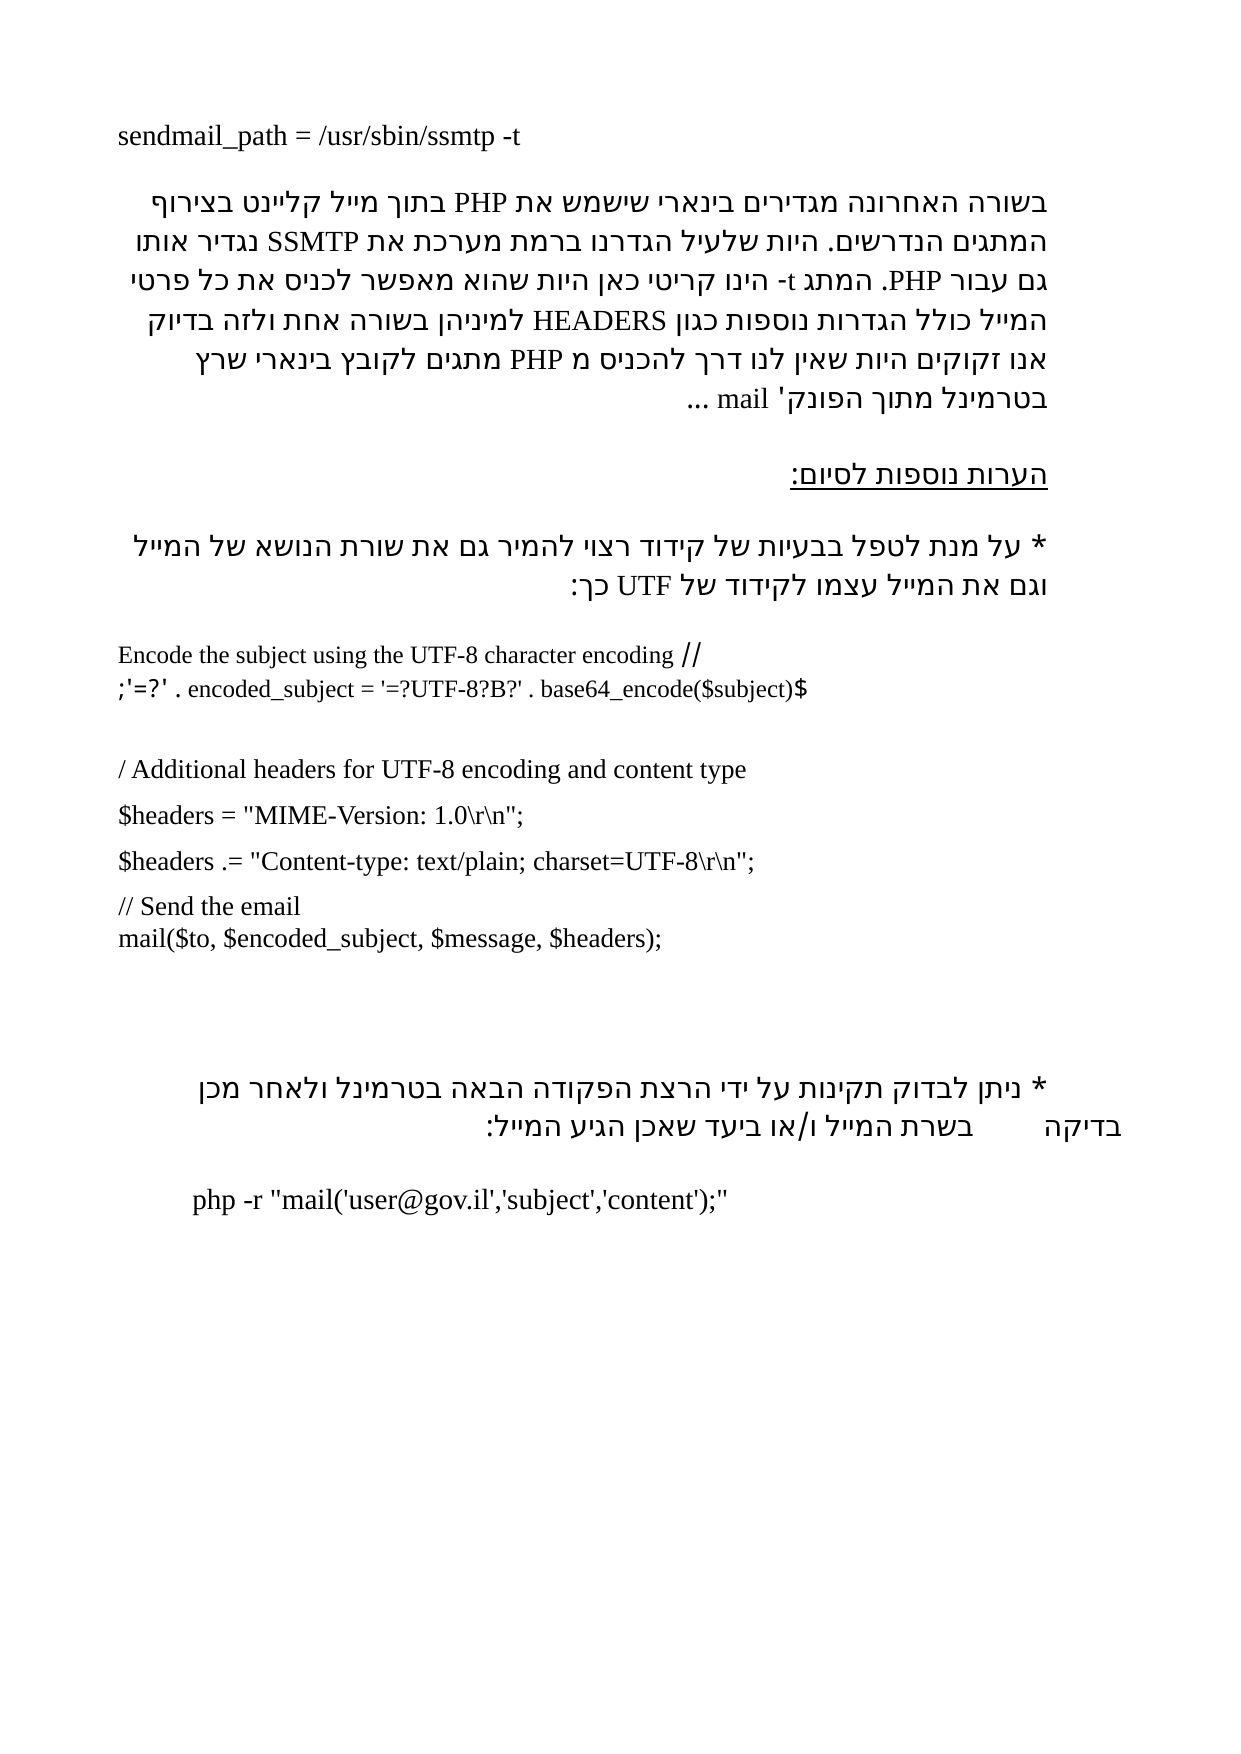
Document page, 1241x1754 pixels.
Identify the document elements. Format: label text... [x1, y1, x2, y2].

text * על מנת לטפל בבעיות של קידוד רצוי להמיר גם את שורת הנושא של המייל וגם את המייל עצמו לקידוד של UTF כך: [118, 530, 1122, 607]
text בשורה האחרונה מגדירים בינארי שישמש את PHP בתוך מייל קליינט בצירוף המתגים הנדרשים. היות שלעיל הגדרנו ברמת מערכת את SSMTP נגדיר אותו גם עבור PHP. המתג t- הינו קריטי כאן היות שהוא מאפשר לכניס את כל פרטי המייל כולל הגדרות נוספות כגון HEADERS למיניהן בשורה אחת ולזה בדיוק אנו זקוקים היות שאין לנו דרך להכניס מ PHP מתגים לקובץ בינארי שרץ בטרמינל מתוך הפונק' mail ... [118, 185, 1122, 420]
text // Send the email mail($to, $encoded_subject, $message, $headers); [118, 891, 1122, 953]
text // Encode the subject using the UTF-8 character encoding $encoded_subject = '=?UTF-8?B?' . base64_encode($subject) . '?='; [118, 641, 1122, 708]
text php -r "mail('user@gov.il','subject','content');" [118, 1182, 1122, 1216]
text $headers .= "Content-type: text/plain; charset=UTF-8\r\n"; [118, 845, 1122, 876]
text הערות נוספות לסיום: [118, 458, 1122, 496]
text $headers = "MIME-Version: 1.0\r\n"; [118, 799, 1122, 830]
text sendmail_path = /usr/sbin/ssmtp -t [118, 118, 1122, 152]
text / Additional headers for UTF-8 encoding and content type [118, 753, 1122, 784]
text * ניתן לבדוק תקינות על ידי הרצת הפקודה הבאה בטרמינל ולאחר מכן בדיקה בשרת המייל ו/או ביעד שאכן הגיע המייל: [118, 1072, 1122, 1148]
